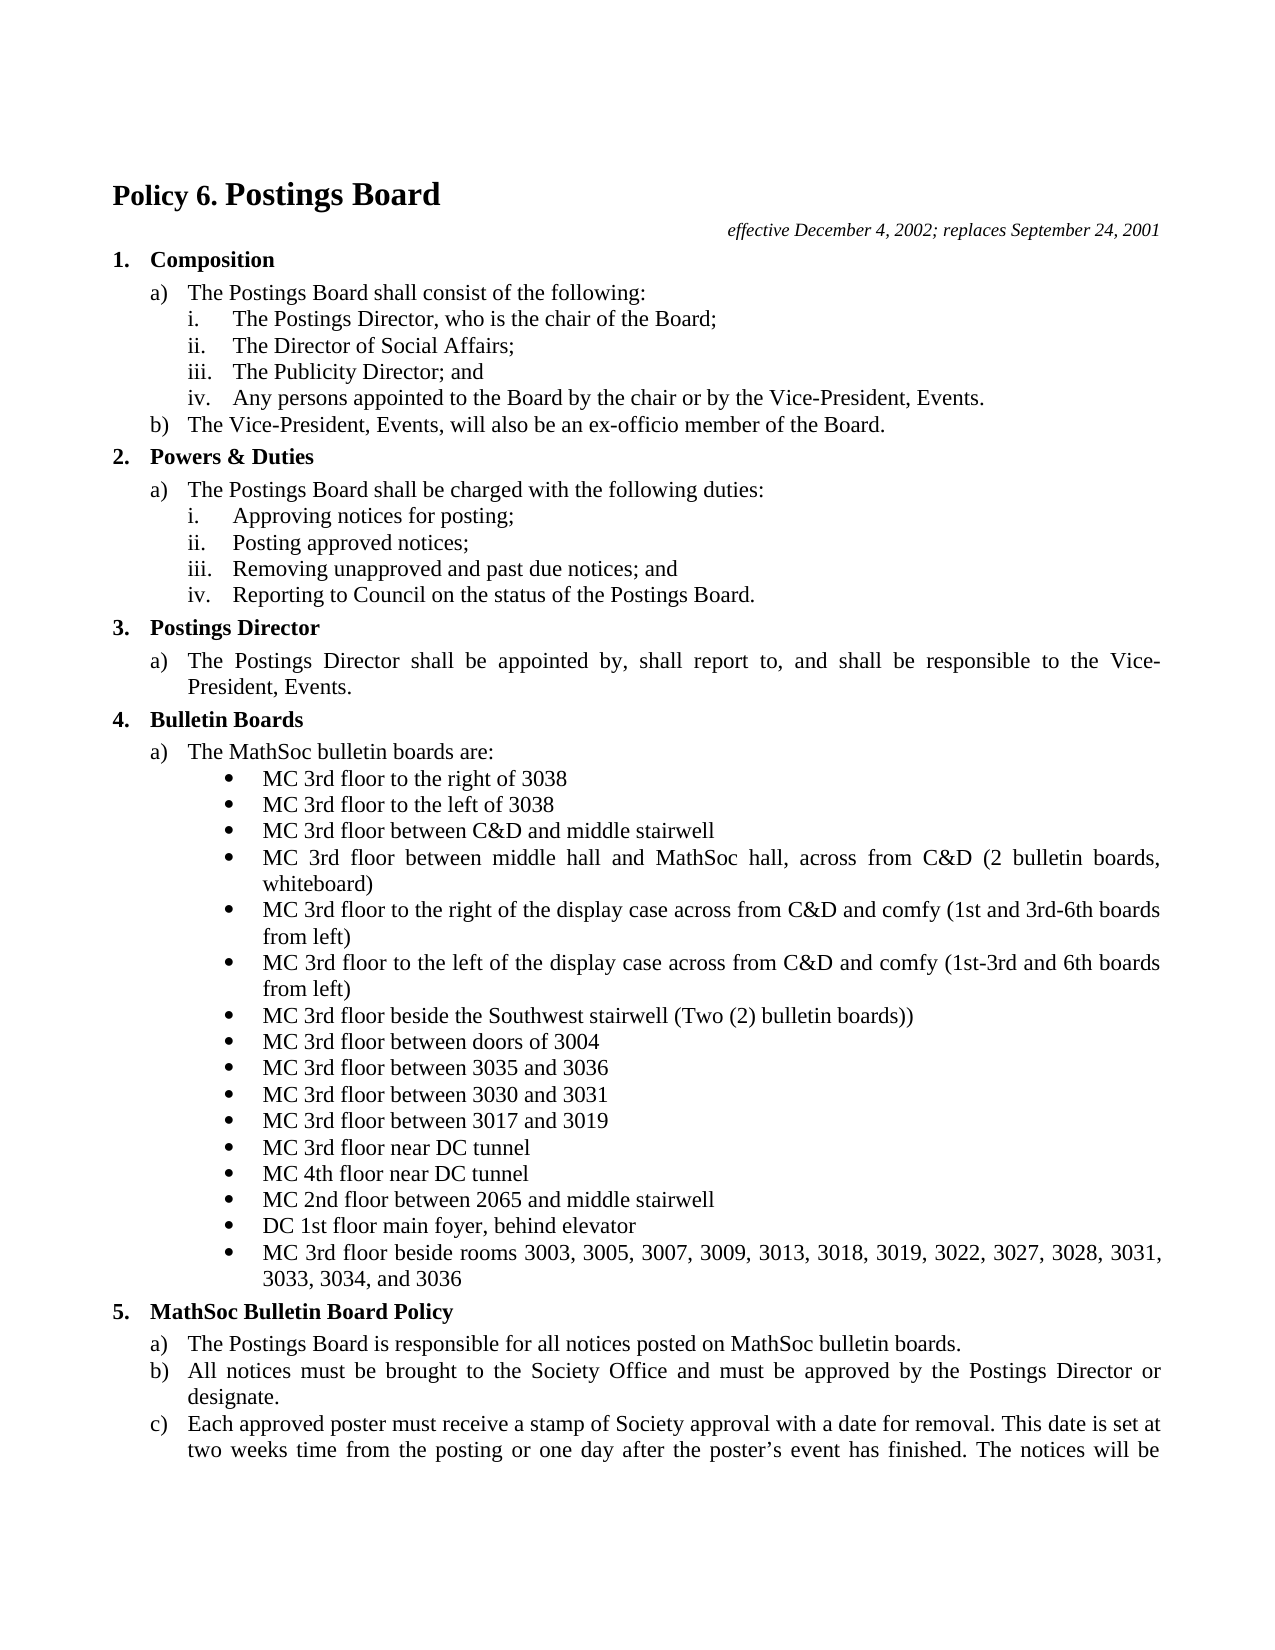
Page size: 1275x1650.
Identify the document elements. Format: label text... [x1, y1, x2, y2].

subtitle Approving notices for posting; [187, 502, 1162, 529]
list MC 3rd floor between 3030 and 3031 [225, 1081, 1162, 1107]
list MC 3rd floor between 3017 and 3019 [225, 1107, 1162, 1133]
list MC 3rd floor between C&D and middle stairwell [225, 817, 1162, 844]
list DC 1st floor main foyer, behind elevator [225, 1213, 1162, 1239]
subtitle Reporting to Council on the status of the Postings Board. [187, 581, 1162, 608]
subtitle The Director of Social Affairs; [187, 332, 1162, 358]
subtitle The Postings Board shall be charged with the following duties: [150, 476, 1162, 502]
list MC 3rd floor to the left of the display case across from C&D and comfy (1st-3rd and 6th boards from left) [225, 949, 1162, 1002]
subtitle Powers & Duties [112, 443, 1162, 470]
list MC 2nd floor between 2065 and middle stairwell [225, 1186, 1162, 1213]
subtitle The Postings Board shall consist of the following: [150, 279, 1162, 305]
subtitle The Postings Director, who is the chair of the Board; [187, 305, 1162, 332]
subtitle The Publicity Director; and [187, 358, 1162, 384]
list MC 3rd floor to the right of the display case across from C&D and comfy (1st and 3rd-6th boards from left) [225, 896, 1162, 949]
list MC 3rd floor between middle hall and MathSoc hall, across from C&D (2 bulletin boards, whiteboard) [225, 844, 1162, 896]
subtitle Postings Board [112, 174, 1162, 212]
list MC 3rd floor between 3035 and 3036 [225, 1054, 1162, 1081]
subtitle Composition [112, 246, 1162, 273]
subtitle Postings Director [112, 614, 1162, 640]
subtitle Any persons appointed to the Board by the chair or by the Vice-President, Events. [187, 384, 1162, 411]
subtitle Bulletin Boards [112, 706, 1162, 732]
subtitle Each approved poster must receive a stamp of Society approval with a date for removal. This date is set at two weeks time from the posting or one day after the poster’s event has finished. The notices will be [150, 1409, 1162, 1462]
subtitle The Vice-President, Events, will also be an ex-officio member of the Board. [150, 411, 1162, 437]
list MC 3rd floor between doors of 3004 [225, 1028, 1162, 1054]
subtitle All notices must be brought to the Society Office and must be approved by the Postings Director or designate. [150, 1357, 1162, 1409]
text effective December 4, 2002; replaces September 24, 2001 [112, 219, 1162, 240]
list MC 3rd floor near DC tunnel [225, 1133, 1162, 1160]
list MC 3rd floor beside rooms 3003, 3005, 3007, 3009, 3013, 3018, 3019, 3022, 3027, 3028, 3031, 3033, 3034, and 3036 [225, 1239, 1162, 1292]
list MC 3rd floor to the left of 3038 [225, 791, 1162, 817]
subtitle The MathSoc bulletin boards are: [150, 738, 1162, 764]
list MC 3rd floor to the right of 3038 [225, 764, 1162, 791]
subtitle Removing unapproved and past due notices; and [187, 555, 1162, 581]
subtitle MathSoc Bulletin Board Policy [112, 1298, 1162, 1324]
subtitle The Postings Board is responsible for all notices posted on MathSoc bulletin boards. [150, 1331, 1162, 1357]
list MC 3rd floor beside the Southwest stairwell (Two (2) bulletin boards)) [225, 1002, 1162, 1028]
list MC 4th floor near DC tunnel [225, 1160, 1162, 1186]
subtitle The Postings Director shall be appointed by, shall report to, and shall be responsible to the Vice-President, Events. [150, 647, 1162, 699]
subtitle Posting approved notices; [187, 529, 1162, 555]
